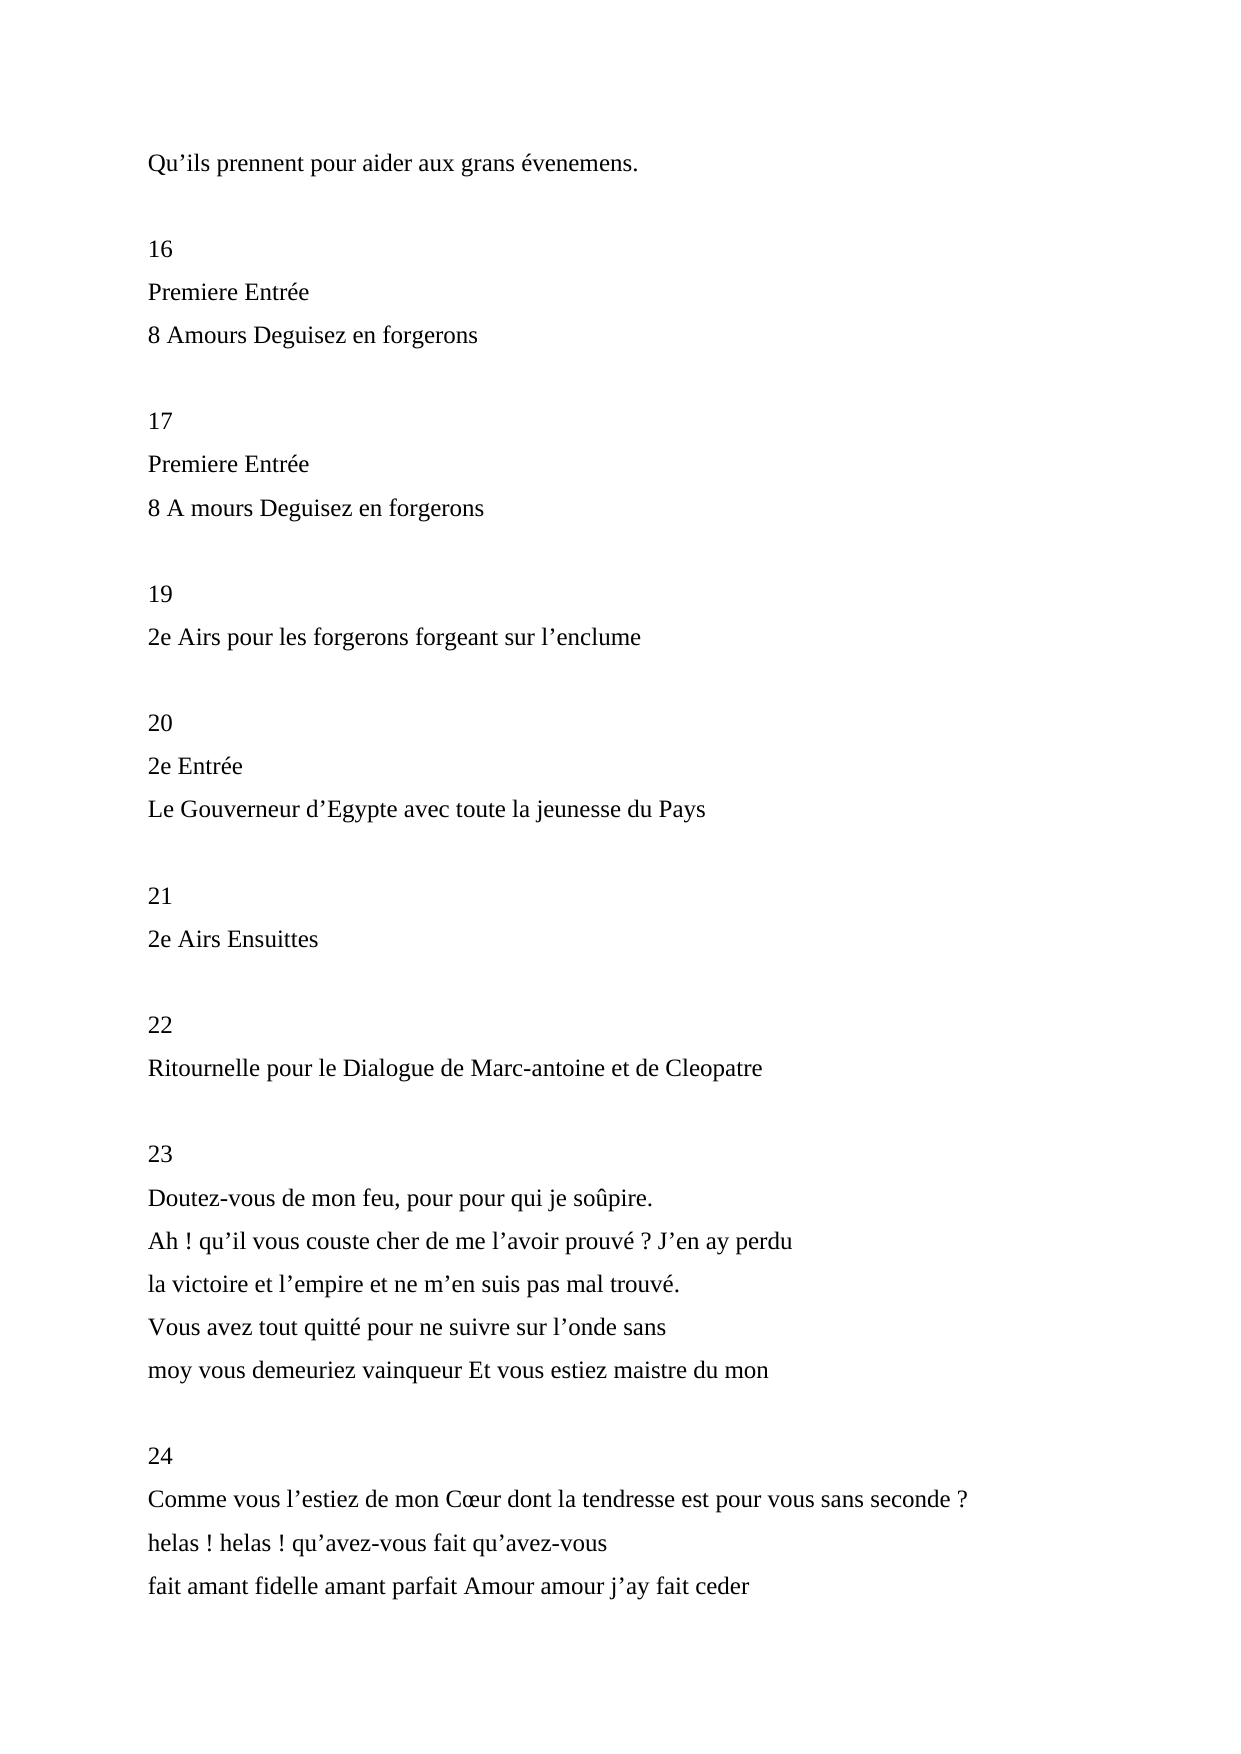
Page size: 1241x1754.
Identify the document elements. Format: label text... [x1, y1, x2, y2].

text 22 [148, 1010, 1093, 1039]
text Ritournelle pour le Dialogue de Marc-antoine et de Cleopatre [148, 1053, 1093, 1082]
text 24 [148, 1441, 1093, 1470]
text 2e Entrée [148, 751, 1093, 780]
text 21 [148, 881, 1093, 909]
text 17 [148, 406, 1093, 435]
text helas ! helas ! qu’avez-vous fait qu’avez-vous [148, 1528, 1093, 1556]
text Comme vous l’estiez de mon Cœur dont la tendresse est pour vous sans seconde ? [148, 1484, 1093, 1513]
text Vous avez tout quitté pour ne suivre sur l’onde sans [148, 1312, 1093, 1341]
text 19 [148, 579, 1093, 608]
text moy vous demeuriez vainqueur Et vous estiez maistre du mon [148, 1355, 1093, 1384]
text fait amant fidelle amant parfait Amour amour j’ay fait ceder [148, 1571, 1093, 1599]
text 8 A mours Deguisez en forgerons [148, 493, 1093, 521]
text Le Gouverneur d’Egypte avec toute la jeunesse du Pays [148, 794, 1093, 823]
text Doutez-vous de mon feu, pour pour qui je soûpire. [148, 1183, 1093, 1211]
text Qu’ils prennent pour aider aux grans évenemens. [148, 148, 1093, 176]
text 20 [148, 708, 1093, 737]
text Premiere Entrée [148, 449, 1093, 478]
text 8 Amours Deguisez en forgerons [148, 320, 1093, 349]
text 2e Airs pour les forgerons forgeant sur l’enclume [148, 622, 1093, 651]
text 23 [148, 1139, 1093, 1168]
text 16 [148, 234, 1093, 263]
text Premiere Entrée [148, 277, 1093, 306]
text la victoire et l’empire et ne m’en suis pas mal trouvé. [148, 1269, 1093, 1298]
text 2e Airs Ensuittes [148, 924, 1093, 953]
text Ah ! qu’il vous couste cher de me l’avoir prouvé ? J’en ay perdu [148, 1226, 1093, 1254]
